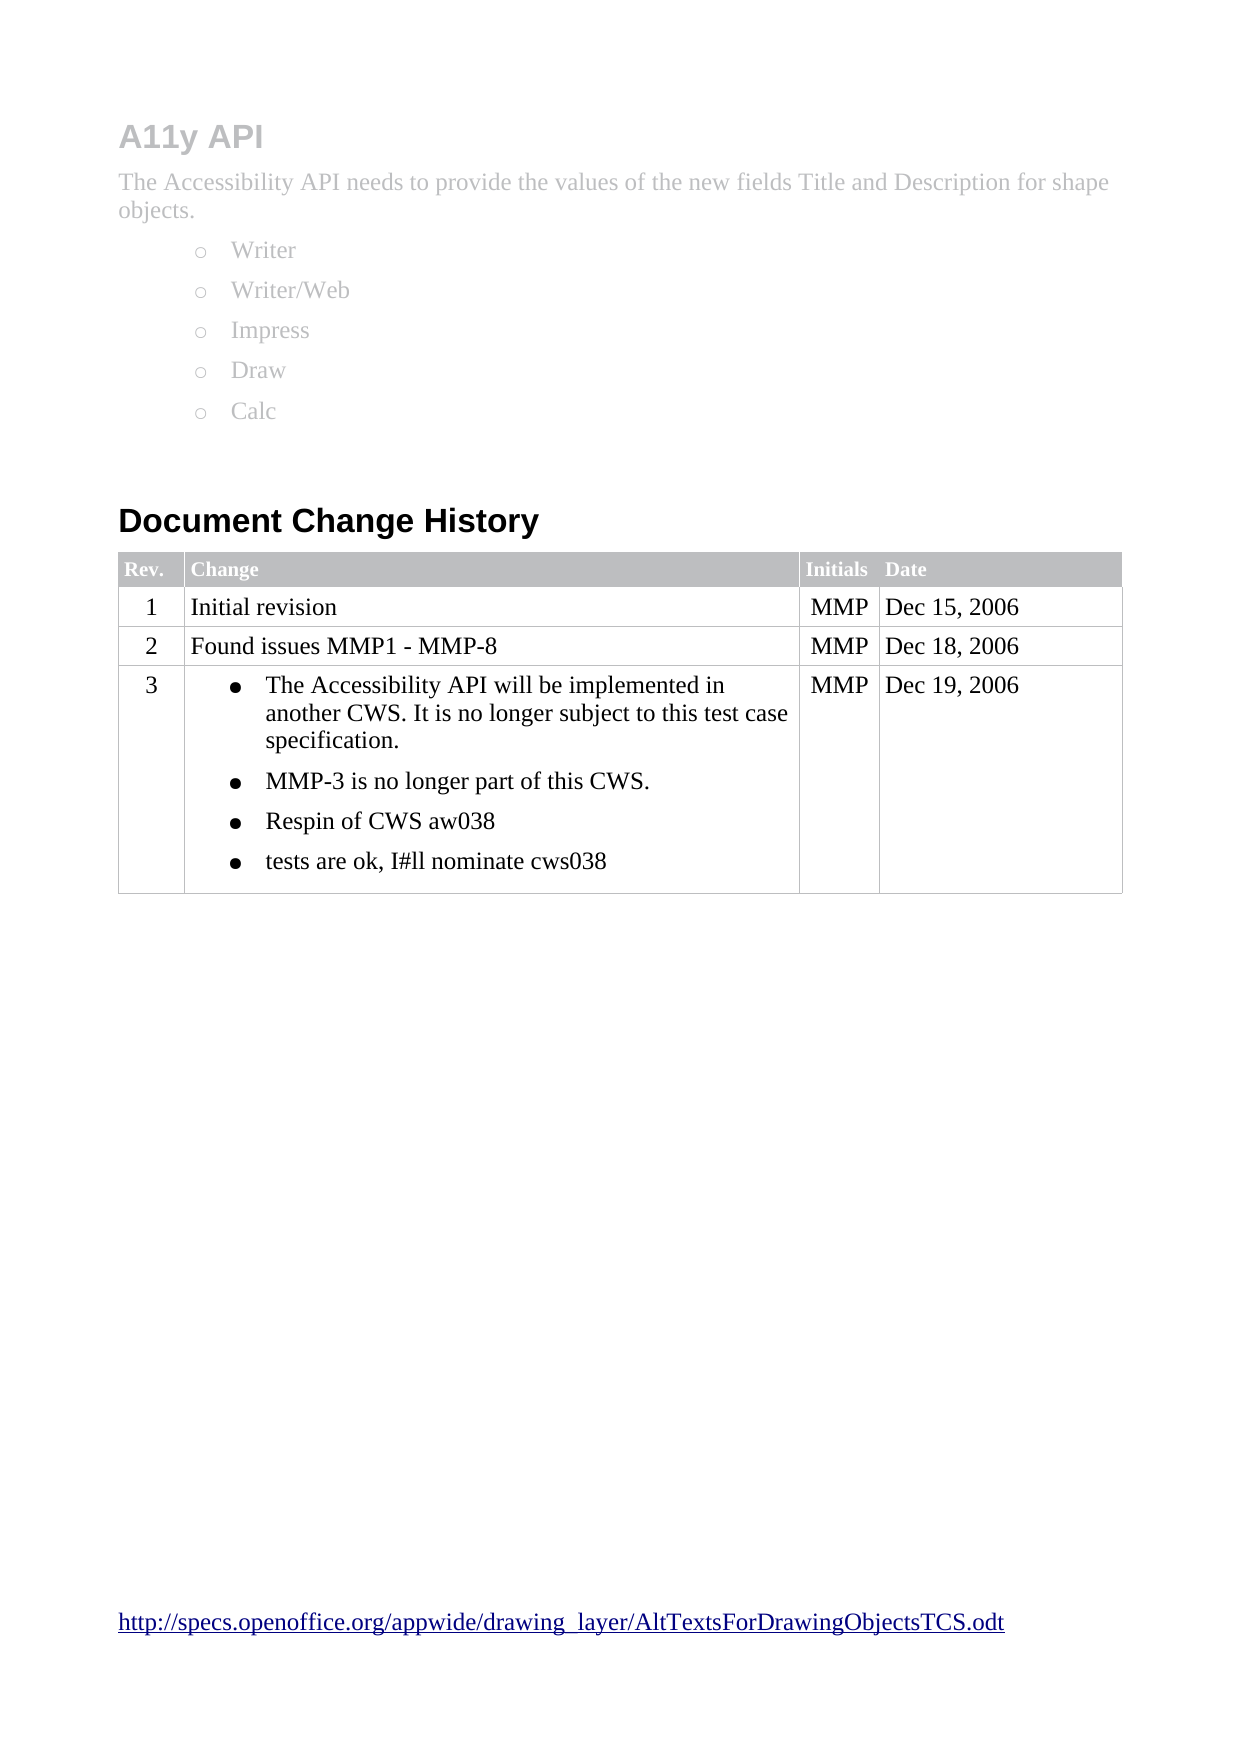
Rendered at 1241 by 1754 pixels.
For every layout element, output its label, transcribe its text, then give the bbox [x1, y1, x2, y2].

table_cell 3 [119, 666, 184, 893]
list Writer/Web [193, 276, 1122, 304]
table_cell MMP [800, 627, 879, 665]
table_header Initials [800, 552, 879, 587]
list Draw [193, 357, 1122, 384]
list Impress [193, 316, 1122, 344]
table_cell Initial revision [185, 587, 799, 626]
table_cell MMP [800, 587, 879, 626]
table_cell Dec 18, 2006 [880, 627, 1122, 665]
table_cell MMP [800, 666, 879, 893]
table_header Rev. [118, 552, 184, 587]
table_cell Dec 15, 2006 [880, 587, 1122, 626]
subtitle A11y API [118, 118, 1122, 156]
list Calc [193, 397, 1122, 424]
list Writer [193, 236, 1122, 264]
table_cell The Accessibility API will be implemented in another CWS. It is no longer subject to this test case specification. MMP-3 is no longer part of this CWS. Respin of CWS aw038 tests are ok, I#ll nominate cws038 [185, 666, 799, 893]
table_header Date [879, 552, 1122, 587]
table_cell Dec 19, 2006 [880, 666, 1122, 893]
table_cell 1 [119, 587, 184, 626]
subtitle Document Change History [118, 502, 1122, 540]
text The Accessibility API needs to provide the values of the new fields Title and Description for shape objects. [118, 168, 1122, 223]
table_cell Found issues MMP1 - MMP-8 [185, 627, 799, 665]
table_header Change [185, 552, 799, 587]
table_cell 2 [119, 627, 184, 665]
